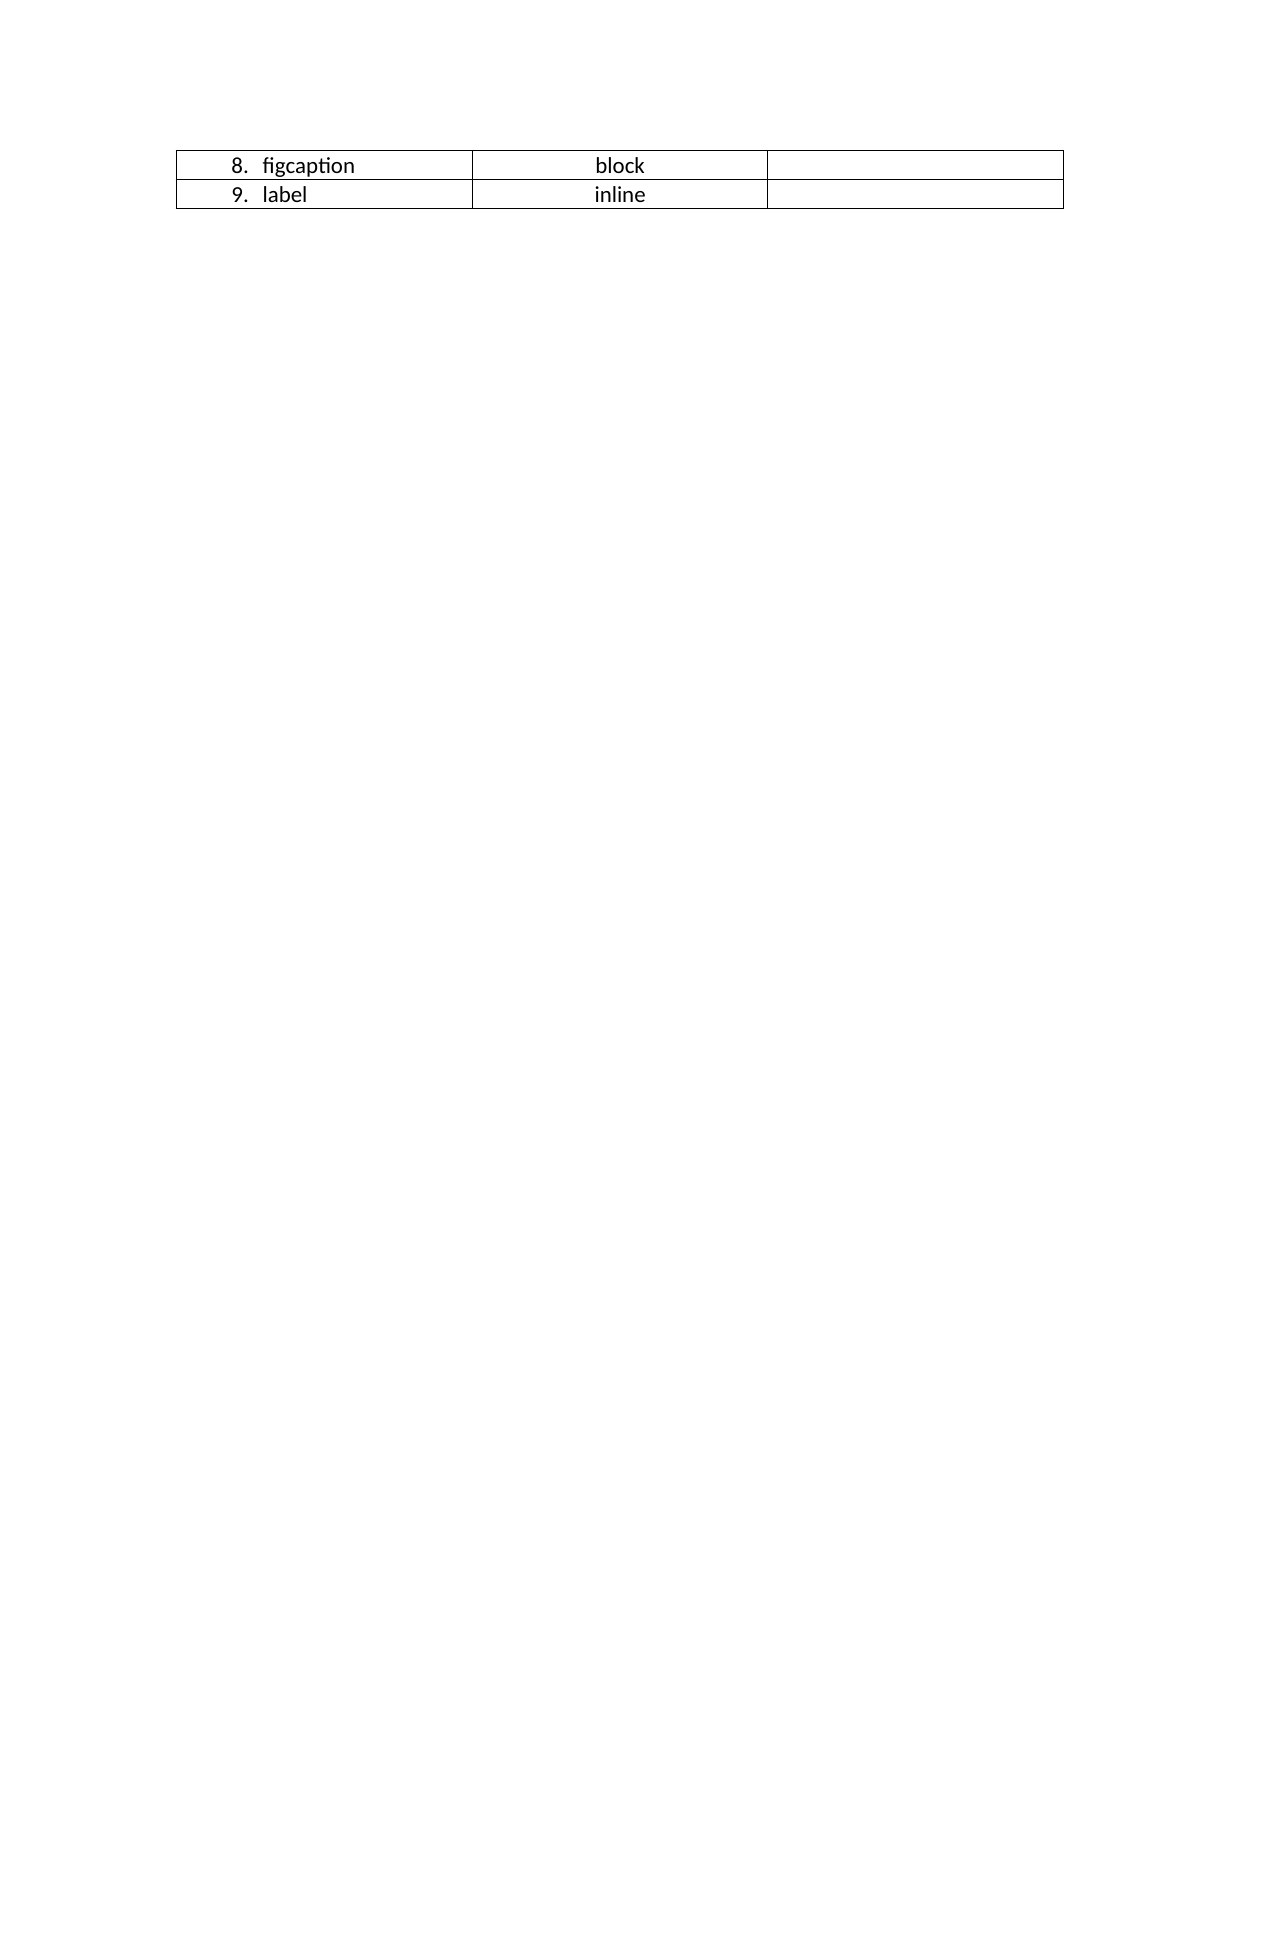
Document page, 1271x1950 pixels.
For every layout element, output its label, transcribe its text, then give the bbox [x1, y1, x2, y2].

table_cell block [757, 151, 767, 179]
table_cell inline [757, 180, 767, 208]
table_cell [768, 180, 779, 208]
table_cell [768, 151, 779, 179]
table_cell [1053, 151, 1063, 179]
table_cell label [461, 180, 472, 208]
table_cell block [473, 151, 483, 179]
table_cell inline [473, 180, 483, 208]
table_cell [1053, 180, 1063, 208]
table_cell figcaption [461, 151, 472, 179]
